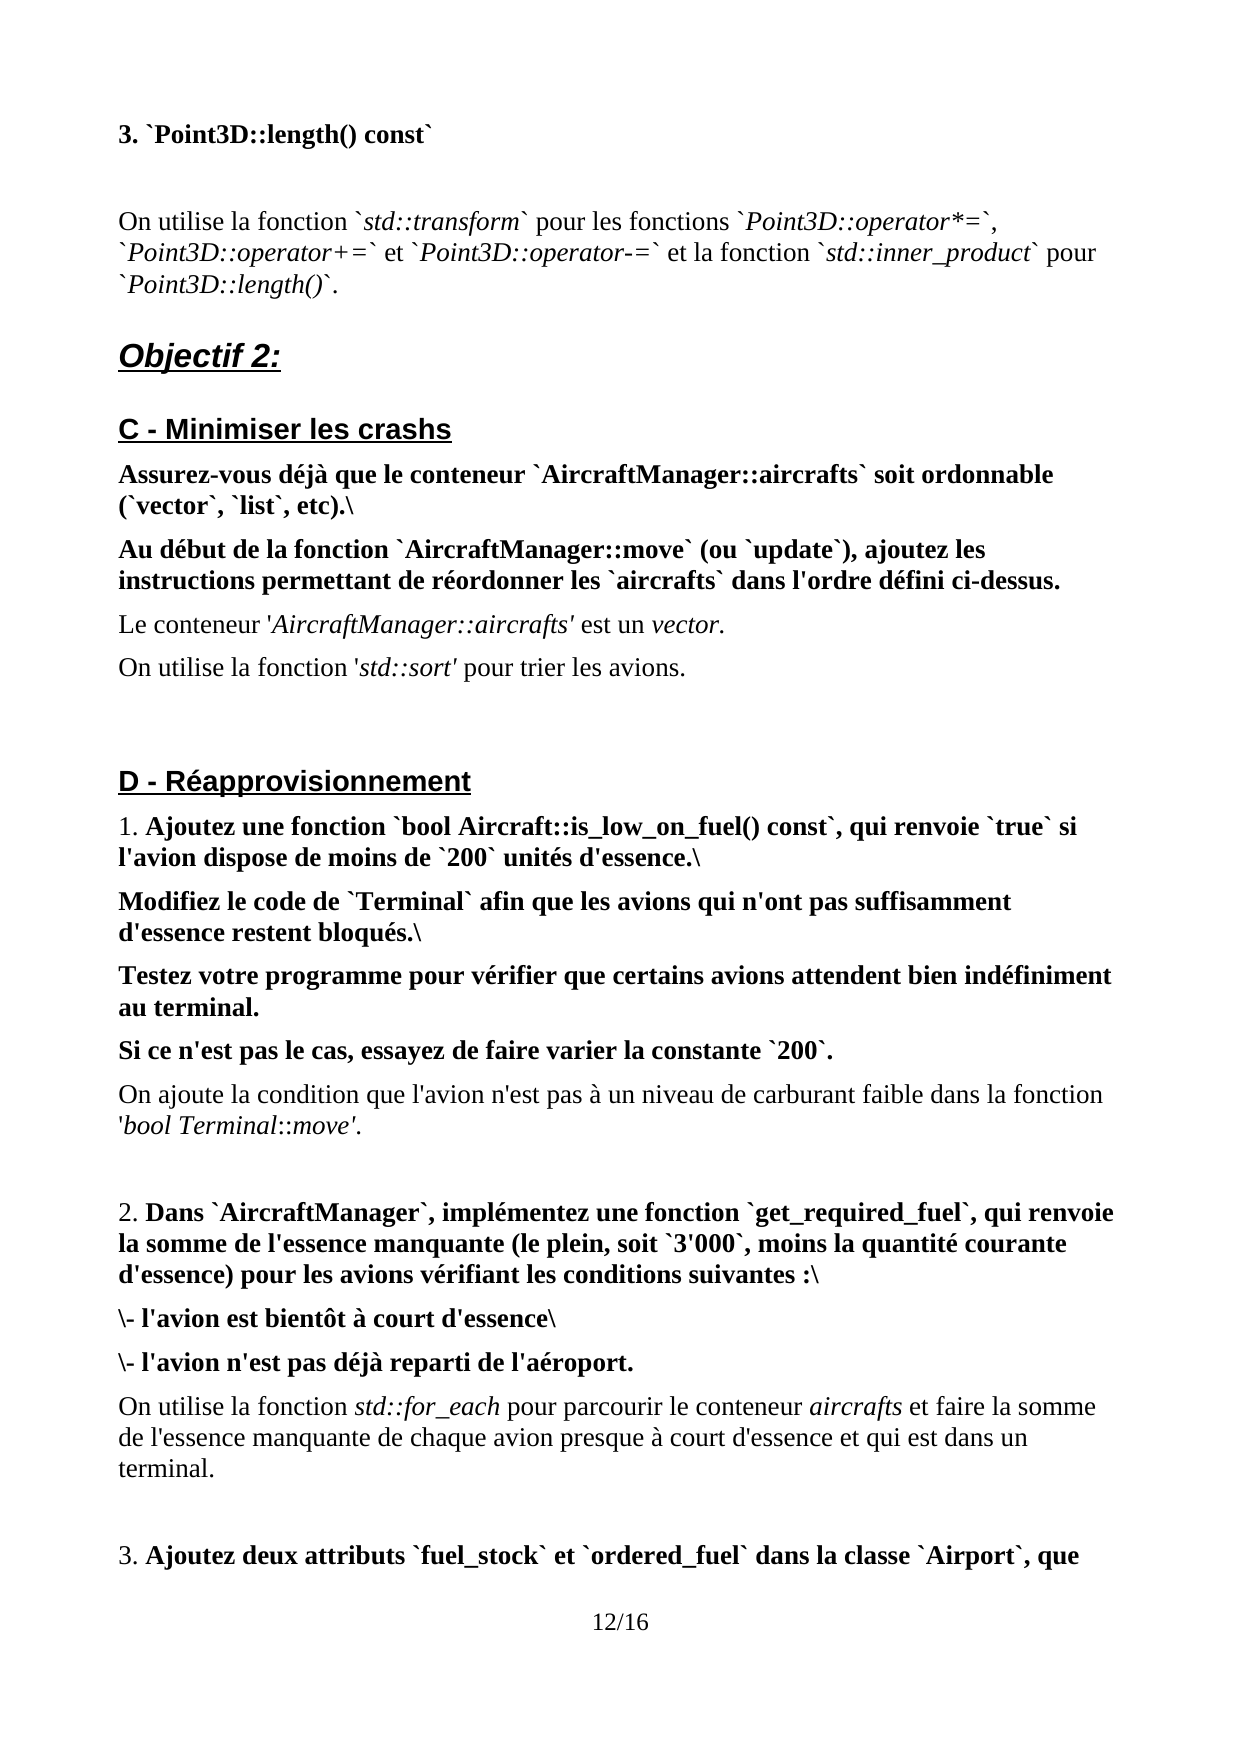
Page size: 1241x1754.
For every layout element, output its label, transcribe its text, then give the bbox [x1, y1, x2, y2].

text \- l'avion n'est pas déjà reparti de l'aéroport. [118, 1346, 1122, 1377]
subtitle Objectif 2: [118, 336, 1122, 375]
text 3. `Point3D::length() const` [118, 118, 1122, 149]
text 2. Dans `AircraftManager`, implémentez une fonction `get_required_fuel`, qui renvoie la somme de l'essence manquante (le plein, soit `3'000`, moins la quantité courante d'essence) pour les avions vérifiant les conditions suivantes :\ [118, 1196, 1122, 1290]
subtitle D - Réapprovisionnement [118, 764, 1122, 797]
text Assurez-vous déjà que le conteneur `AircraftManager::aircrafts` soit ordonnable (`vector`, `list`, etc).\ [118, 458, 1122, 521]
text Au début de la fonction `AircraftManager::move` (ou `update`), ajoutez les instructions permettant de réordonner les `aircrafts` dans l'ordre défini ci-dessus. [118, 533, 1122, 595]
text \- l'avion est bientôt à court d'essence\ [118, 1302, 1122, 1333]
text On utilise la fonction std::for_each pour parcourir le conteneur aircrafts et faire la somme de l'essence manquante de chaque avion presque à court d'essence et qui est dans un terminal. [118, 1389, 1122, 1483]
text 1. Ajoutez une fonction `bool Aircraft::is_low_on_fuel() const`, qui renvoie `true` si l'avion dispose de moins de `200` unités d'essence.\ [118, 810, 1122, 872]
text On utilise la fonction `std::transform` pour les fonctions `Point3D::operator*=`, `Point3D::operator+=` et `Point3D::operator-=` et la fonction `std::inner_product` pour `Point3D::length()`. [118, 205, 1122, 299]
text On utilise la fonction 'std::sort' pour trier les avions. [118, 652, 1122, 683]
subtitle C - Minimiser les crashs [118, 412, 1122, 446]
text Le conteneur 'AircraftManager::aircrafts' est un vector. [118, 608, 1122, 639]
text Modifiez le code de `Terminal` afin que les avions qui n'ont pas suffisamment d'essence restent bloqués.\ [118, 885, 1122, 947]
text Si ce n'est pas le cas, essayez de faire varier la constante `200`. [118, 1034, 1122, 1065]
text On ajoute la condition que l'avion n'est pas à un niveau de carburant faible dans la fonction 'bool Terminal::move'. [118, 1078, 1122, 1140]
text 3. Ajoutez deux attributs `fuel_stock` et `ordered_fuel` dans la classe `Airport`, que [118, 1539, 1122, 1570]
text Testez votre programme pour vérifier que certains avions attendent bien indéfiniment au terminal. [118, 959, 1122, 1022]
